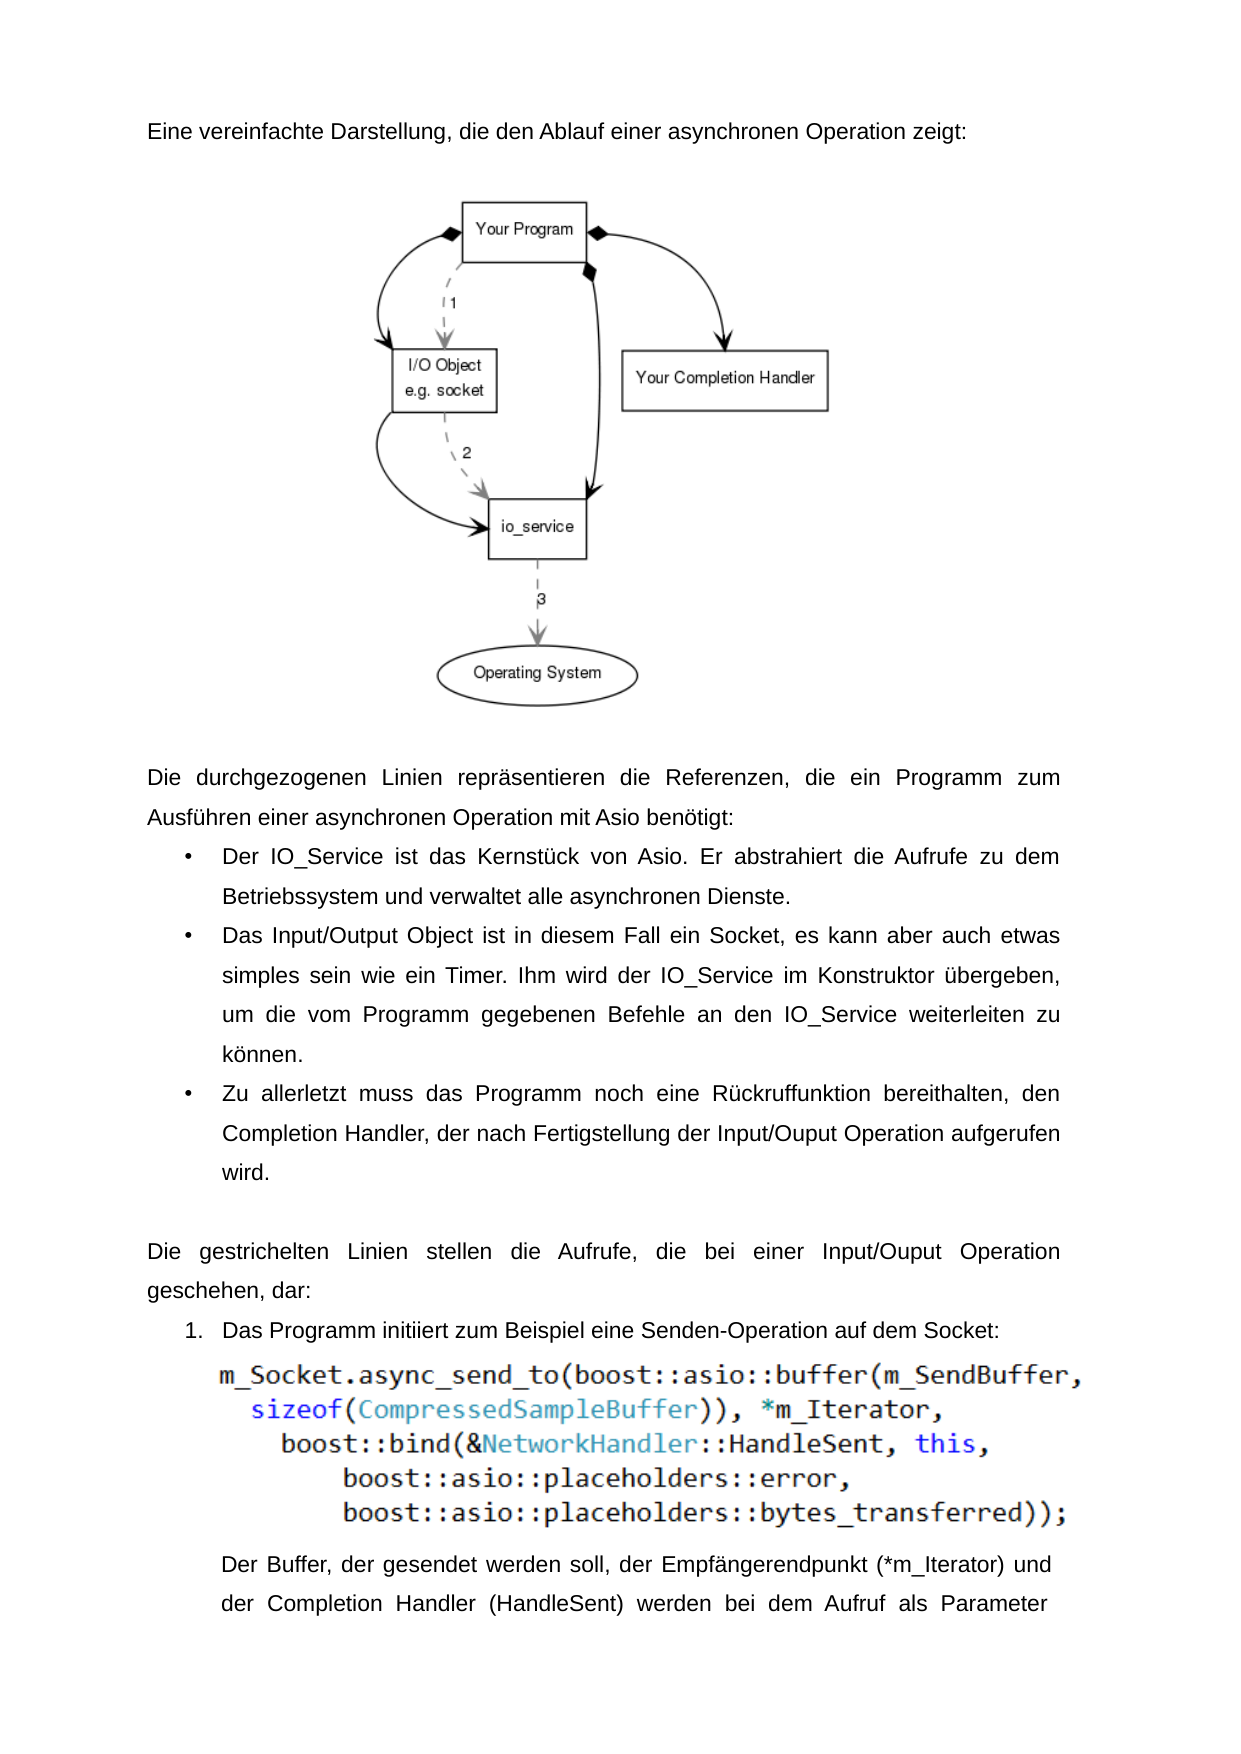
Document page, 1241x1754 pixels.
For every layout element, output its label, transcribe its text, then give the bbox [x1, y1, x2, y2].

list Der IO_Service ist das Kernstück von Asio. Er abstrahiert die Aufrufe zu dem Betriebssystem und verwaltet alle asynchronen Dienste. [184, 843, 1061, 909]
list Das Programm initiiert zum Beispiel eine Senden-Operation auf dem Socket: [184, 1317, 1061, 1343]
picture [210, 1358, 1088, 1538]
text Die gestrichelten Linien stellen die Aufrufe, die bei einer Input/Ouput Operation geschehen, dar: [147, 1238, 1061, 1304]
list Zu allerletzt muss das Programm noch eine Rückruffunktion bereithalten, den Completion Handler, der nach Fertigstellung der Input/Ouput Operation aufgerufen wird. [184, 1080, 1061, 1185]
text Eine vereinfachte Darstellung, die den Ablauf einer asynchronen Operation zeigt: [147, 118, 1061, 144]
text Die durchgezogenen Linien repräsentieren die Referenzen, die ein Programm zum Ausführen einer asynchronen Operation mit Asio benötigt: [147, 764, 1061, 830]
text Der Buffer, der gesendet werden soll, der Empfängerendpunkt (*m_Iterator) und der Completion Handler (HandleSent) werden bei dem Aufruf als Parameter [147, 1356, 1061, 1617]
list Das Input/Output Object ist in diesem Fall ein Socket, es kann aber auch etwas simples sein wie ein Timer. Ihm wird der IO_Service im Konstruktor übergeben, um die vom Programm gegebenen Befehle an den IO_Service weiterleiten zu können. [184, 922, 1061, 1067]
picture [373, 197, 834, 712]
